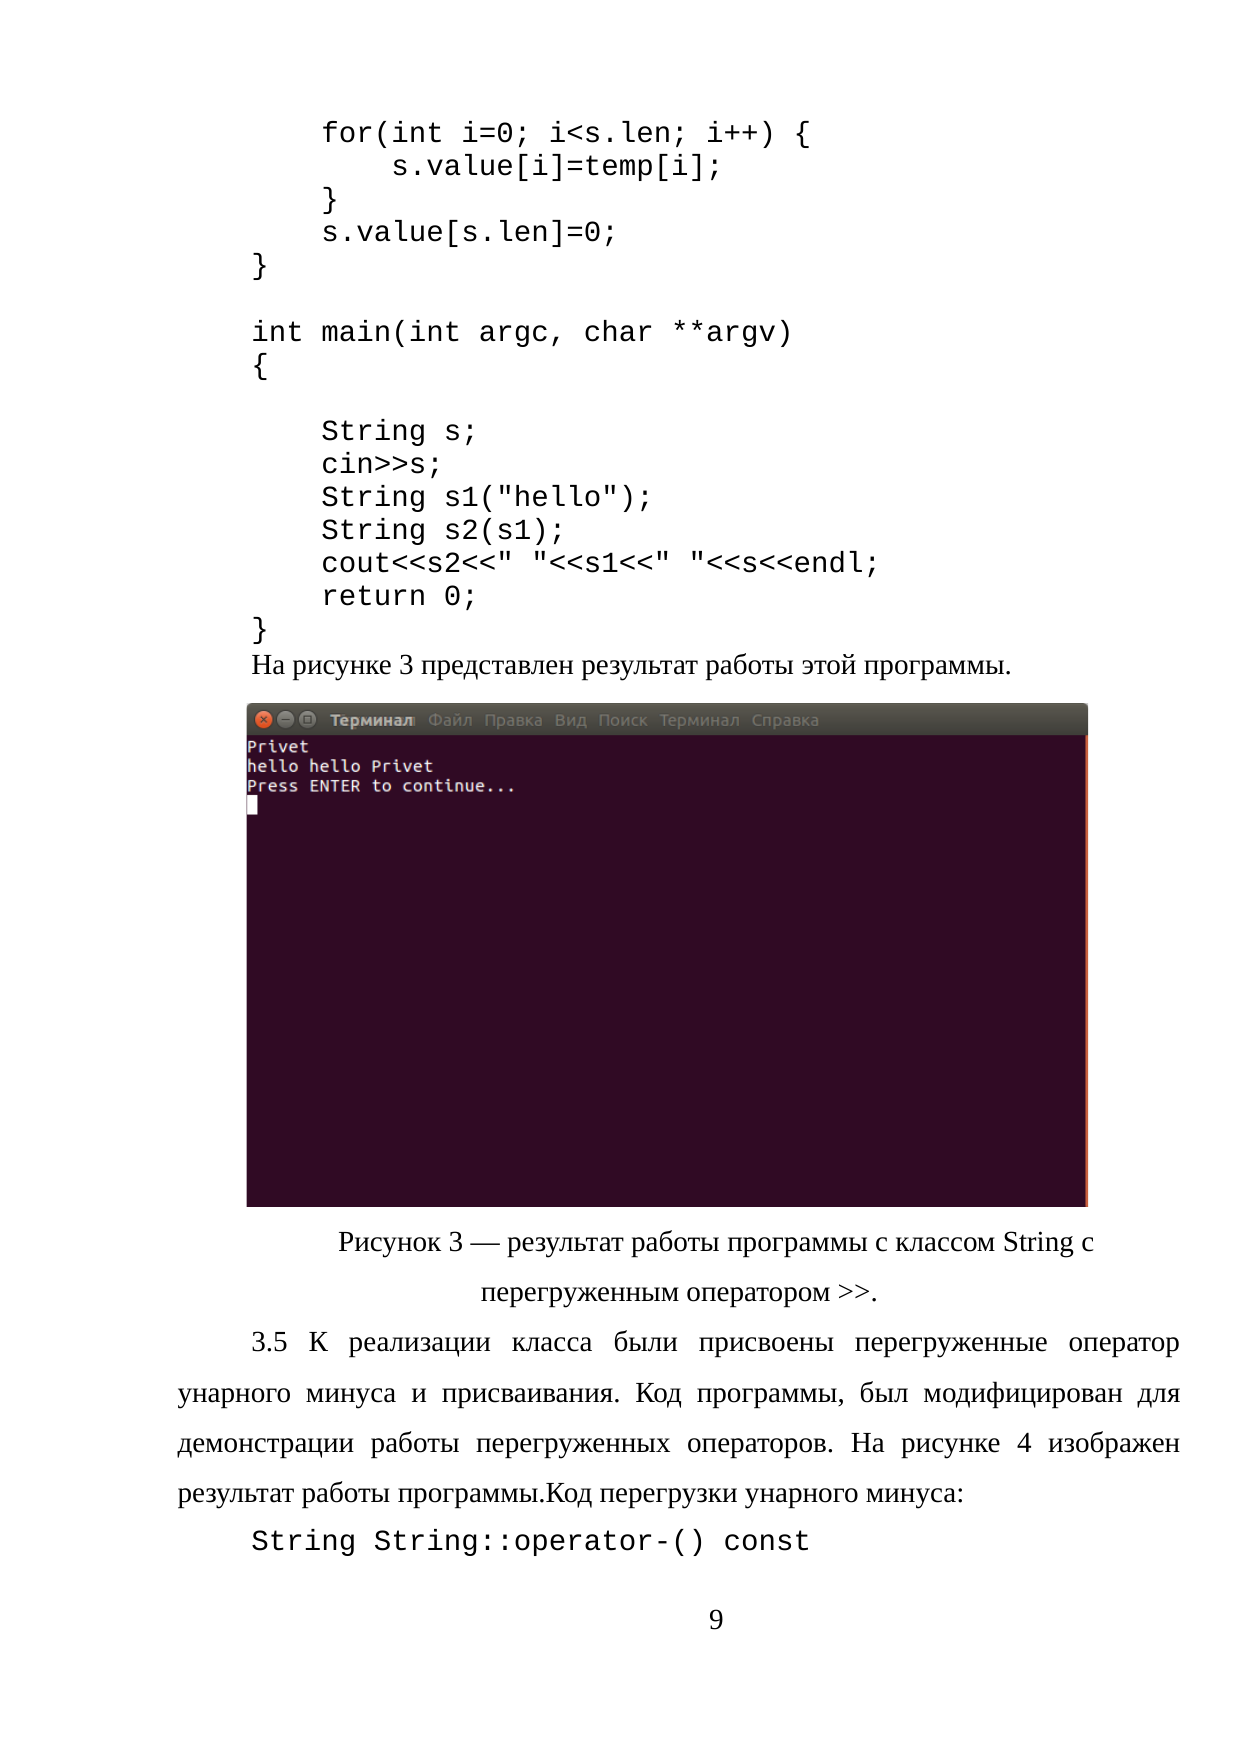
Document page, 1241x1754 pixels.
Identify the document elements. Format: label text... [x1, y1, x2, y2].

text } [177, 614, 1181, 647]
text 3.5 К реализации класса были присвоены перегруженные оператор унарного минуса и присваивания. Код программы, был модифицирован для демонстрации работы перегруженных операторов. На рисунке 4 изображен результат работы программы.Код перегрузки унарного минуса: [177, 1324, 1181, 1509]
text } [177, 250, 1181, 283]
text } [177, 184, 1181, 217]
text s.value[i]=temp[i]; [177, 151, 1181, 184]
text s.value[s.len]=0; [177, 217, 1181, 250]
text String s2(s1); [177, 515, 1181, 548]
text Рисунок 3 — результат работы программы с классом String с перегруженным оператором >>. [177, 697, 1181, 1308]
text { [177, 350, 1181, 383]
text String s; [177, 416, 1181, 449]
text return 0; [177, 581, 1181, 614]
text На рисунке 3 представлен результат работы этой программы. [177, 647, 1181, 681]
text cout<<s2<<" "<<s1<<" "<<s<<endl; [177, 548, 1181, 581]
text int main(int argc, char **argv) [177, 317, 1181, 350]
picture [246, 703, 1089, 1207]
text String String::operator-() const [177, 1526, 1181, 1559]
text for(int i=0; i<s.len; i++) { [177, 118, 1181, 151]
text cin>>s; [177, 449, 1181, 482]
text String s1("hello"); [177, 482, 1181, 515]
